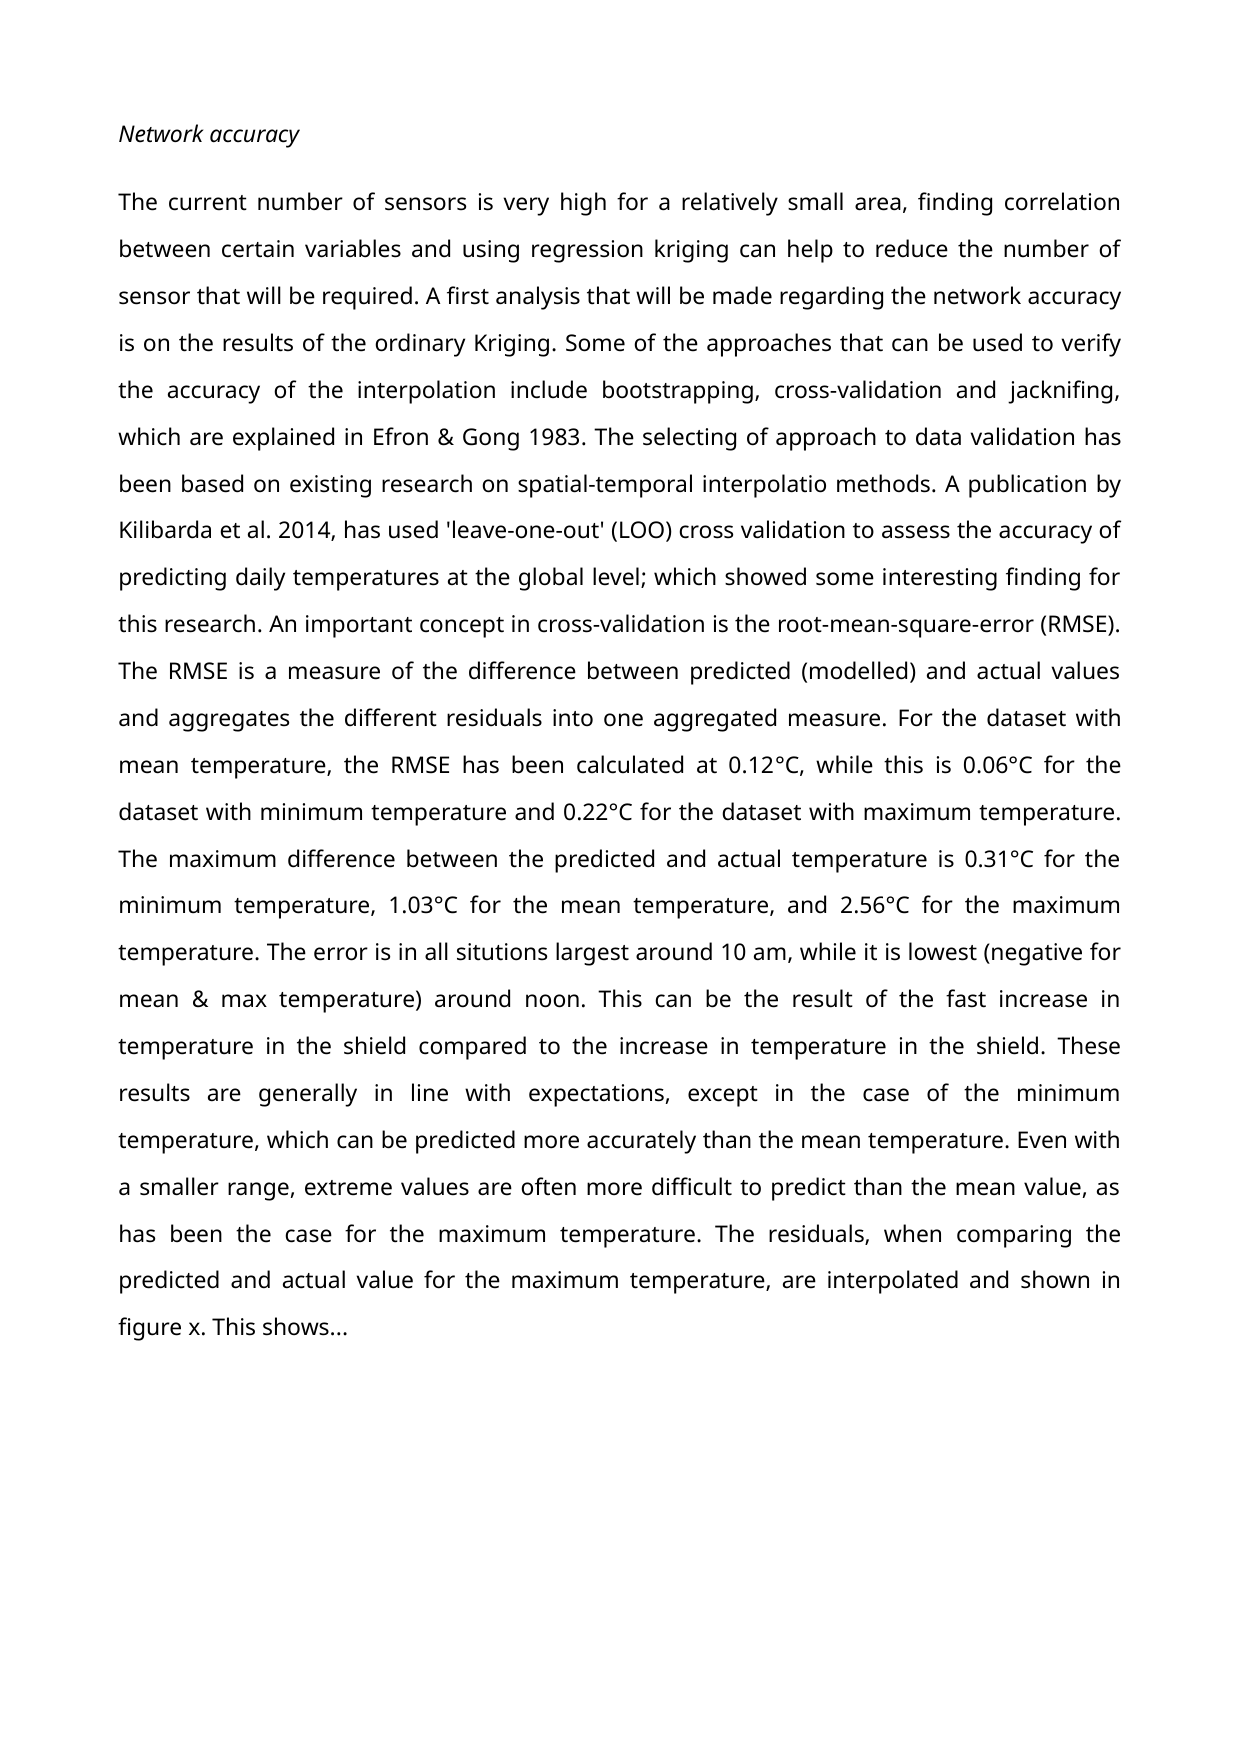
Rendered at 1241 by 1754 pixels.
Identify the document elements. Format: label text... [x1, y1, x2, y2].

text The current number of sensors is very high for a relatively small area, finding correlation between certain variables and using regression kriging can help to reduce the number of sensor that will be required. A first analysis that will be made regarding the network accuracy is on the results of the ordinary Kriging. Some of the approaches that can be used to verify the accuracy of the interpolation include bootstrapping, cross-validation and jacknifing, which are explained in Efron & Gong 1983. The selecting of approach to data validation has been based on existing research on spatial-temporal interpolatio methods. A publication by Kilibarda et al. 2014, has used 'leave-one-out' (LOO) cross validation to assess the accuracy of predicting daily temperatures at the global level; which showed some interesting finding for this research. An important concept in cross-validation is the root-mean-square-error (RMSE). The RMSE is a measure of the difference between predicted (modelled) and actual values and aggregates the different residuals into one aggregated measure. For the dataset with mean temperature, the RMSE has been calculated at 0.12°C, while this is 0.06°C for the dataset with minimum temperature and 0.22°C for the dataset with maximum temperature. The maximum difference between the predicted and actual temperature is 0.31°C for the minimum temperature, 1.03°C for the mean temperature, and 2.56°C for the maximum temperature. The error is in all situtions largest around 10 am, while it is lowest (negative for mean & max temperature) around noon. This can be the result of the fast increase in temperature in the shield compared to the increase in temperature in the shield. These results are generally in line with expectations, except in the case of the minimum temperature, which can be predicted more accurately than the mean temperature. Even with a smaller range, extreme values are often more difficult to predict than the mean value, as has been the case for the maximum temperature. The residuals, when comparing the predicted and actual value for the maximum temperature, are interpolated and shown in figure x. This shows... [118, 186, 1122, 1342]
text ⁠Network accuracy [118, 118, 1122, 149]
